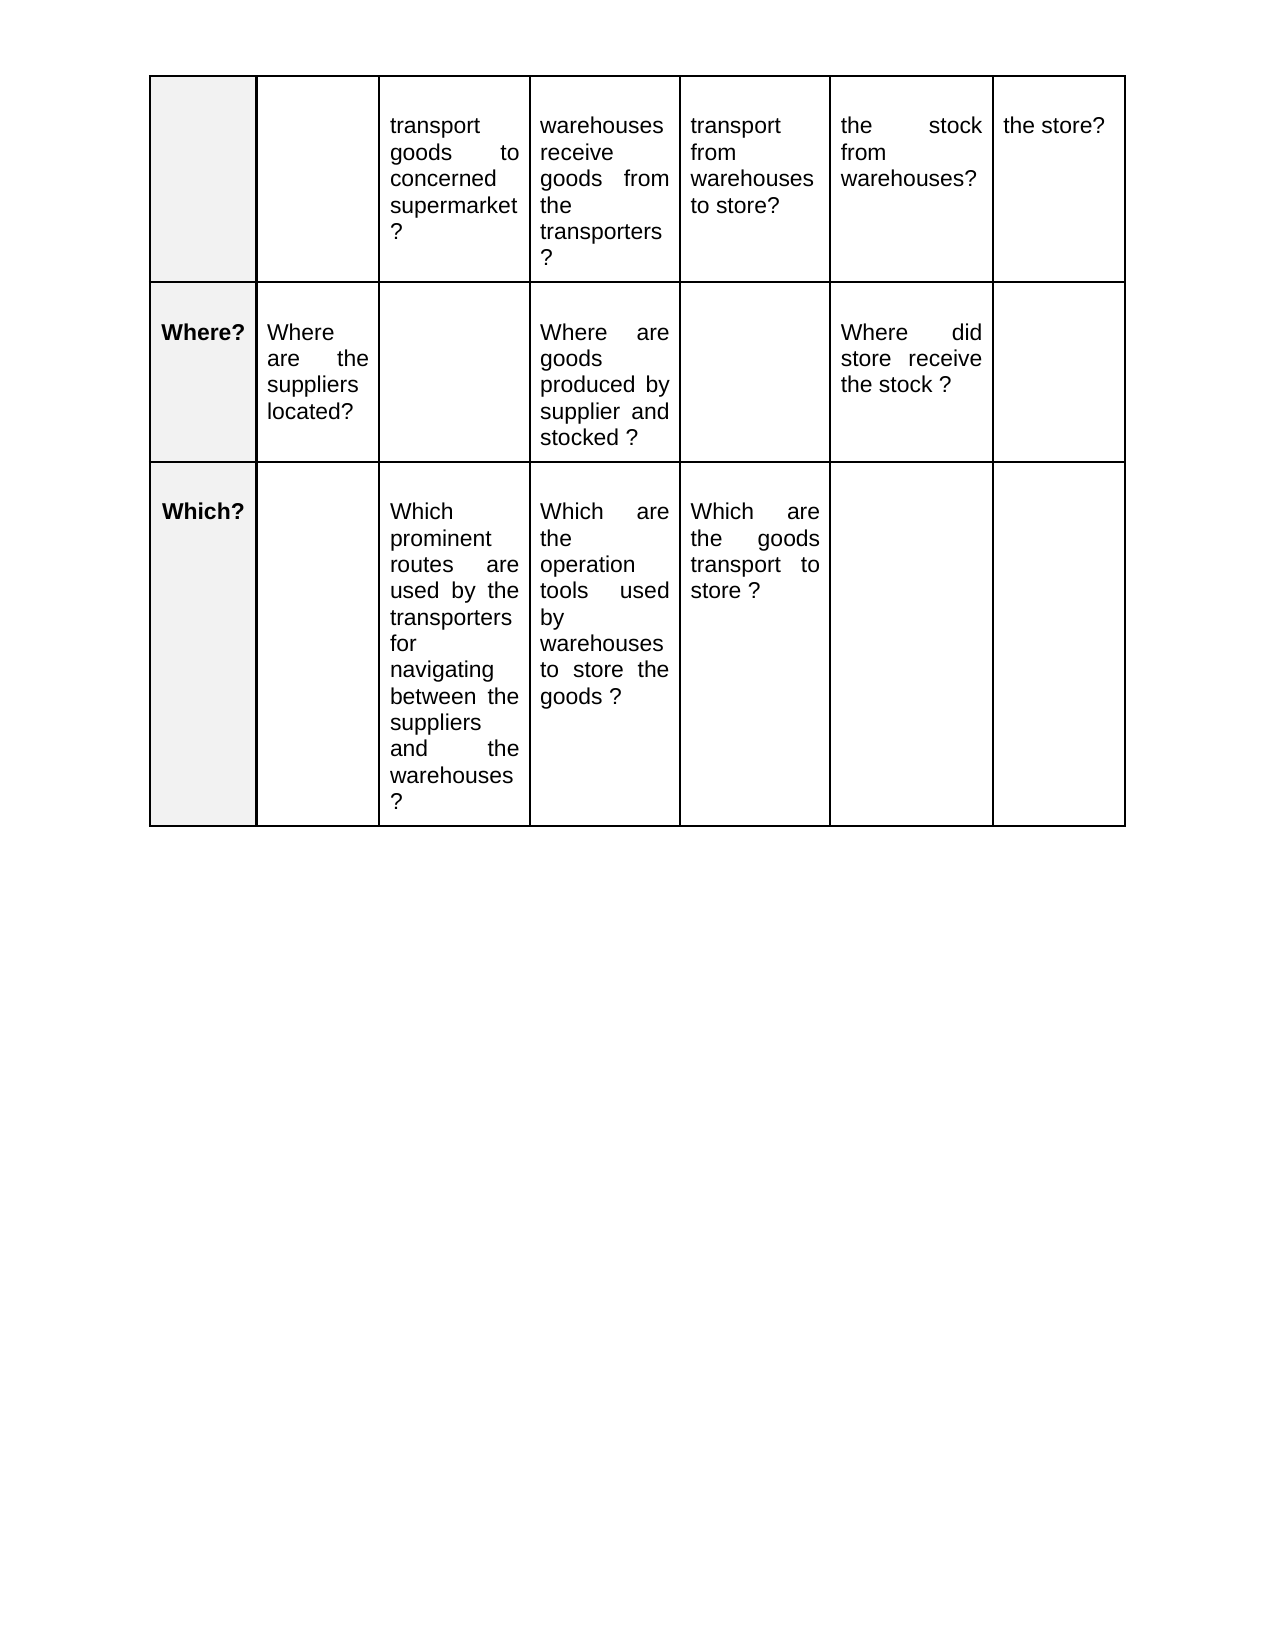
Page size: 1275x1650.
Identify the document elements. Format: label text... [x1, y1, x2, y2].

table_cell transport from warehouses to store? [681, 77, 829, 281]
table_cell [994, 283, 1124, 461]
table_cell [258, 77, 378, 281]
table_cell Which prominent routes are used by the transporters for navigating between the suppliers and the warehouses? [380, 463, 529, 825]
table_cell warehouses receive goods from the transporters? [531, 77, 679, 281]
table_cell [151, 77, 255, 281]
table_cell [681, 283, 829, 461]
table_cell the stock from warehouses? [831, 77, 992, 281]
table_cell Where are the suppliers located? [258, 283, 378, 461]
table_cell [831, 463, 992, 825]
table_cell [380, 283, 529, 461]
table_cell [994, 463, 1124, 825]
table_cell Which? [151, 463, 255, 825]
table_cell Where are goods produced by supplier and stocked ? [531, 283, 679, 461]
table_cell Which are the goods transport to store ? [681, 463, 829, 825]
table_cell Where did store receive the stock ? [831, 283, 992, 461]
table_cell [258, 463, 378, 825]
table_cell the store? [994, 77, 1124, 281]
table_cell Which are the operation tools used by warehouses to store the goods ? [531, 463, 679, 825]
table_cell Where? [151, 283, 255, 461]
table_cell transport goods to concerned supermarket ? [380, 77, 529, 281]
